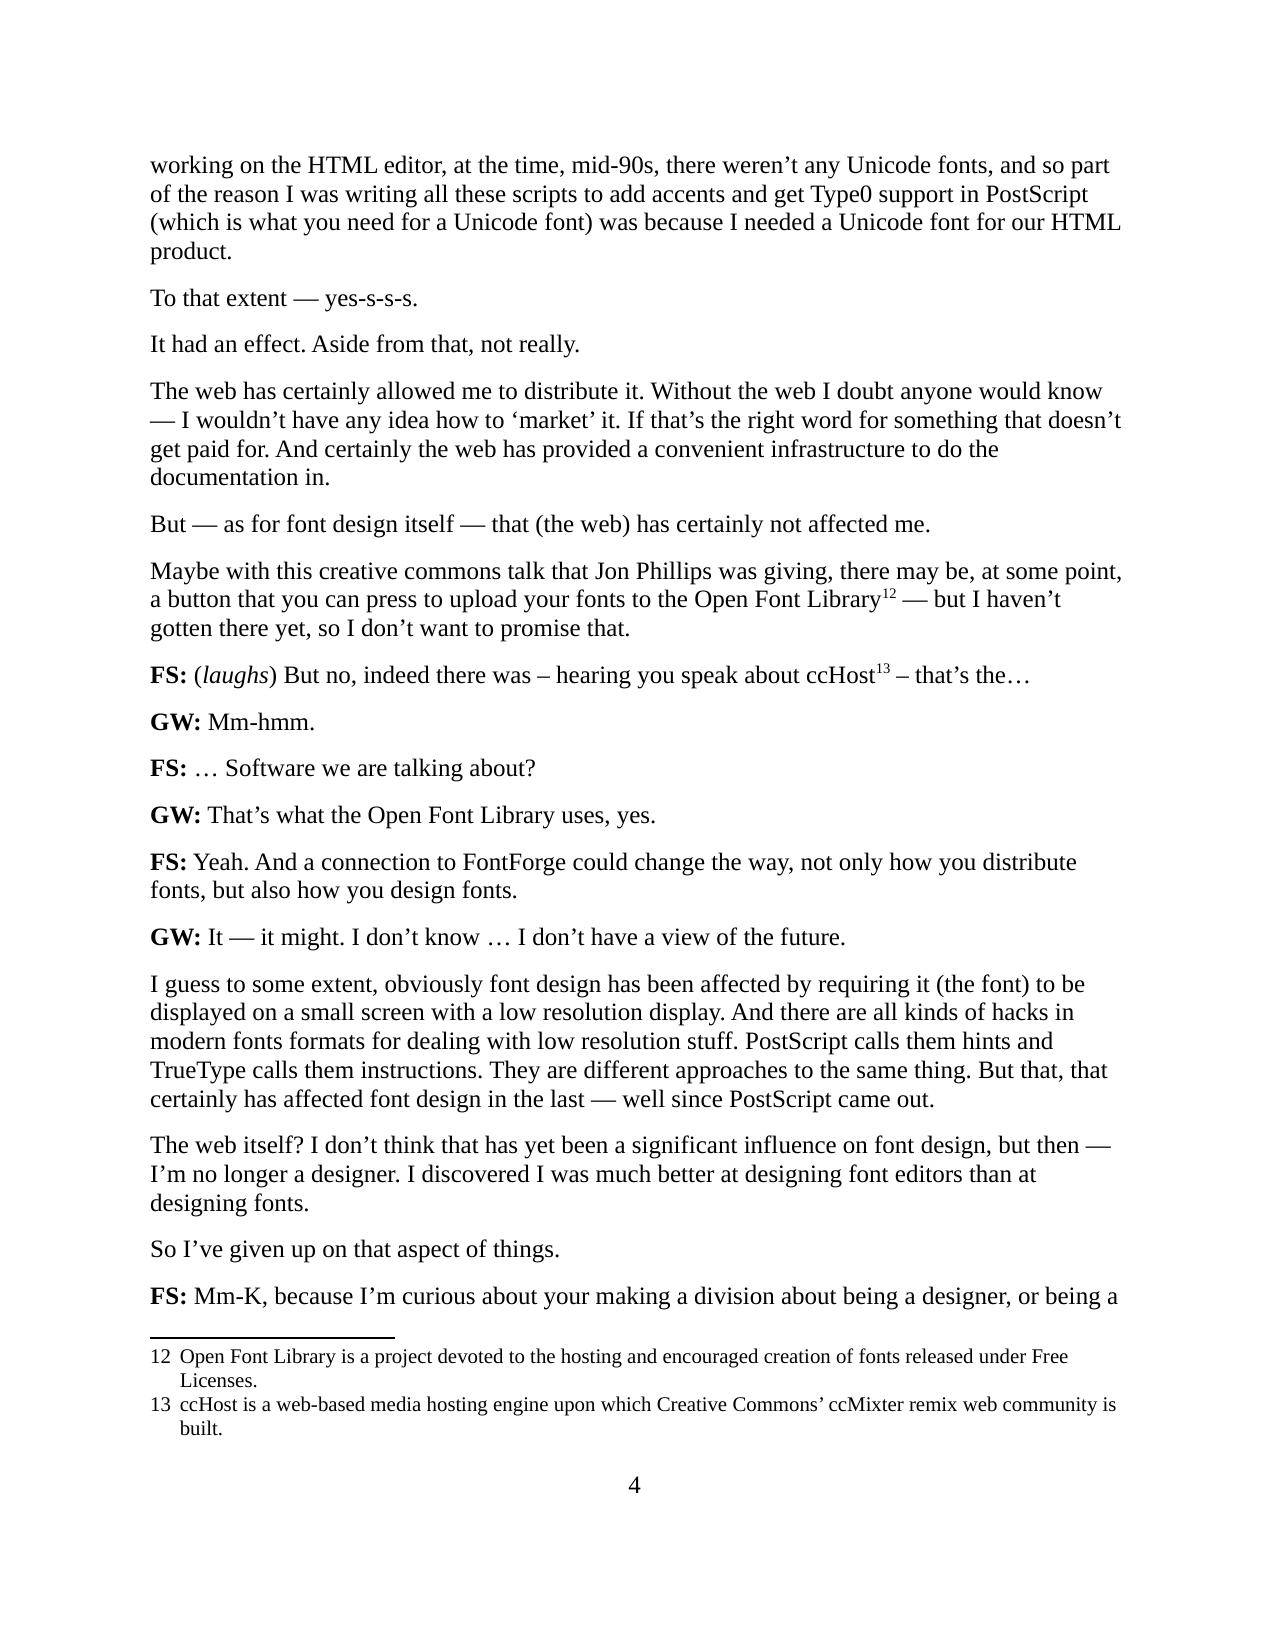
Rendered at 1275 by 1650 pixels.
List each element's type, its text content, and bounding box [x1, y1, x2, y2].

text FS: … Software we are talking about? [150, 753, 1125, 782]
text So I’ve given up on that aspect of things. [150, 1234, 1125, 1263]
text working on the HTML editor, at the time, mid-90s, there weren’t any Unicode fonts, and so part of the reason I was writing all these scripts to add accents and get Type0 support in PostScript (which is what you need for a Unicode font) was because I needed a Unicode font for our HTML product. [150, 150, 1125, 265]
text It had an effect. Aside from that, not really. [150, 329, 1125, 358]
text But — as for font design itself — that (the web) has certainly not affected me. [150, 509, 1125, 538]
text ccHost is a web-based media hosting engine upon which Creative Commons’ ccMixter remix web community is built. [150, 1392, 1125, 1440]
text The web has certainly allowed me to distribute it. Without the web I doubt anyone would know — I wouldn’t have any idea how to ‘market’ it. If that’s the right word for something that doesn’t get paid for. And certainly the web has provided a convenient infrastructure to do the documentation in. [150, 376, 1125, 491]
text Open Font Library is a project devoted to the hosting and encouraged creation of fonts released under Free Licenses. [150, 1344, 1125, 1392]
text GW: That’s what the Open Font Library uses, yes. [150, 800, 1125, 829]
text GW: It — it might. I don’t know … I don’t have a view of the future. [150, 922, 1125, 951]
text The web itself? I don’t think that has yet been a significant influence on font design, but then — I’m no longer a designer. I discovered I was much better at designing font editors than at designing fonts. [150, 1130, 1125, 1217]
text Maybe with this creative commons talk that Jon Phillips was giving, there may be, at some point, a button that you can press to upload your fonts to the Open Font Library — but I haven’t gotten there yet, so I don’t want to promise that. [150, 556, 1125, 642]
text I guess to some extent, obviously font design has been affected by requiring it (the font) to be displayed on a small screen with a low resolution display. And there are all kinds of hacks in modern fonts formats for dealing with low resolution stuff. PostScript calls them hints and TrueType calls them instructions. They are different approaches to the same thing. But that, that certainly has affected font design in the last — well since PostScript came out. [150, 969, 1125, 1112]
text FS: Yeah. And a connection to FontForge could change the way, not only how you distribute fonts, but also how you design fonts. [150, 847, 1125, 904]
text FS: (laughs) But no, indeed there was – hearing you speak about ccHost – that’s the… [150, 660, 1125, 689]
text GW: Mm-hmm. [150, 707, 1125, 735]
text To that extent — yes-s-s-s. [150, 283, 1125, 312]
text FS: Mm-K, because I’m curious about your making a division about being a designer, or being a [150, 1281, 1125, 1310]
